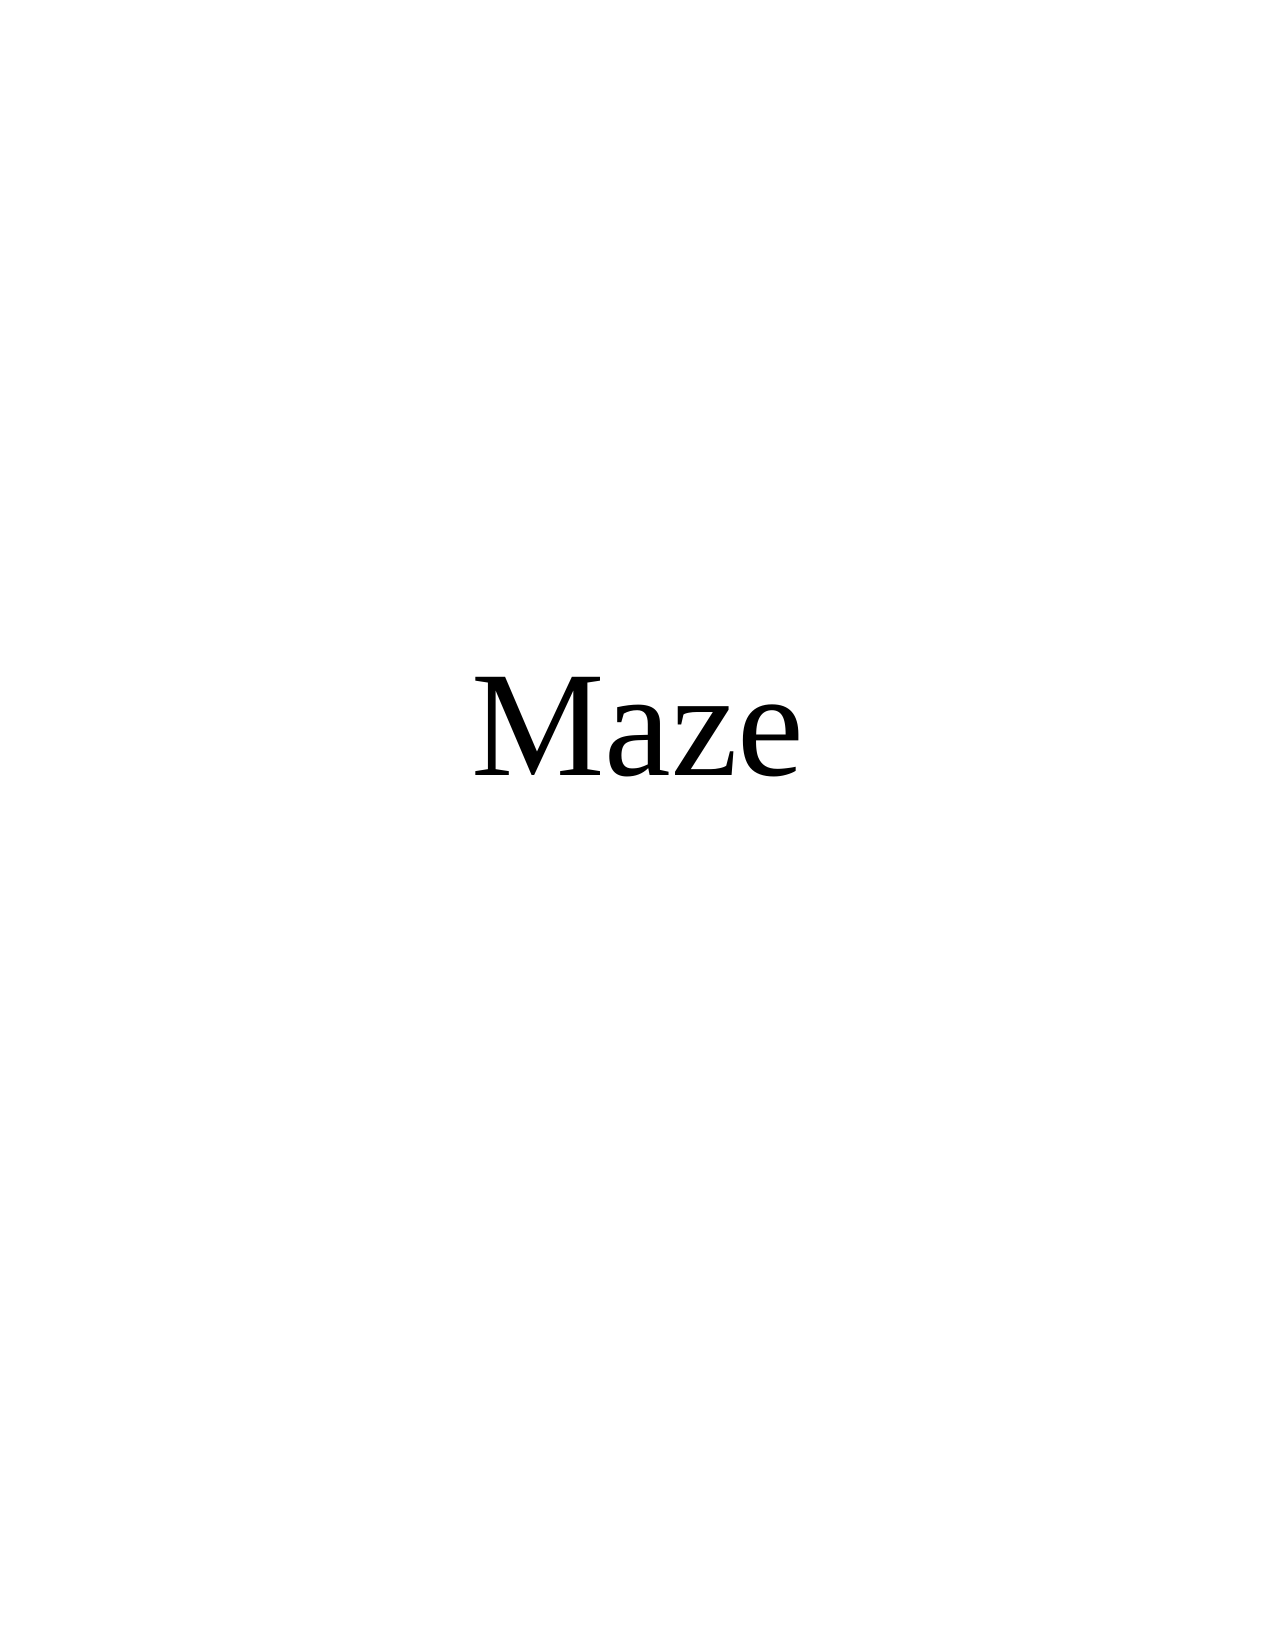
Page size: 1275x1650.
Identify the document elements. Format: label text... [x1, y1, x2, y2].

text Maze [118, 636, 1157, 808]
